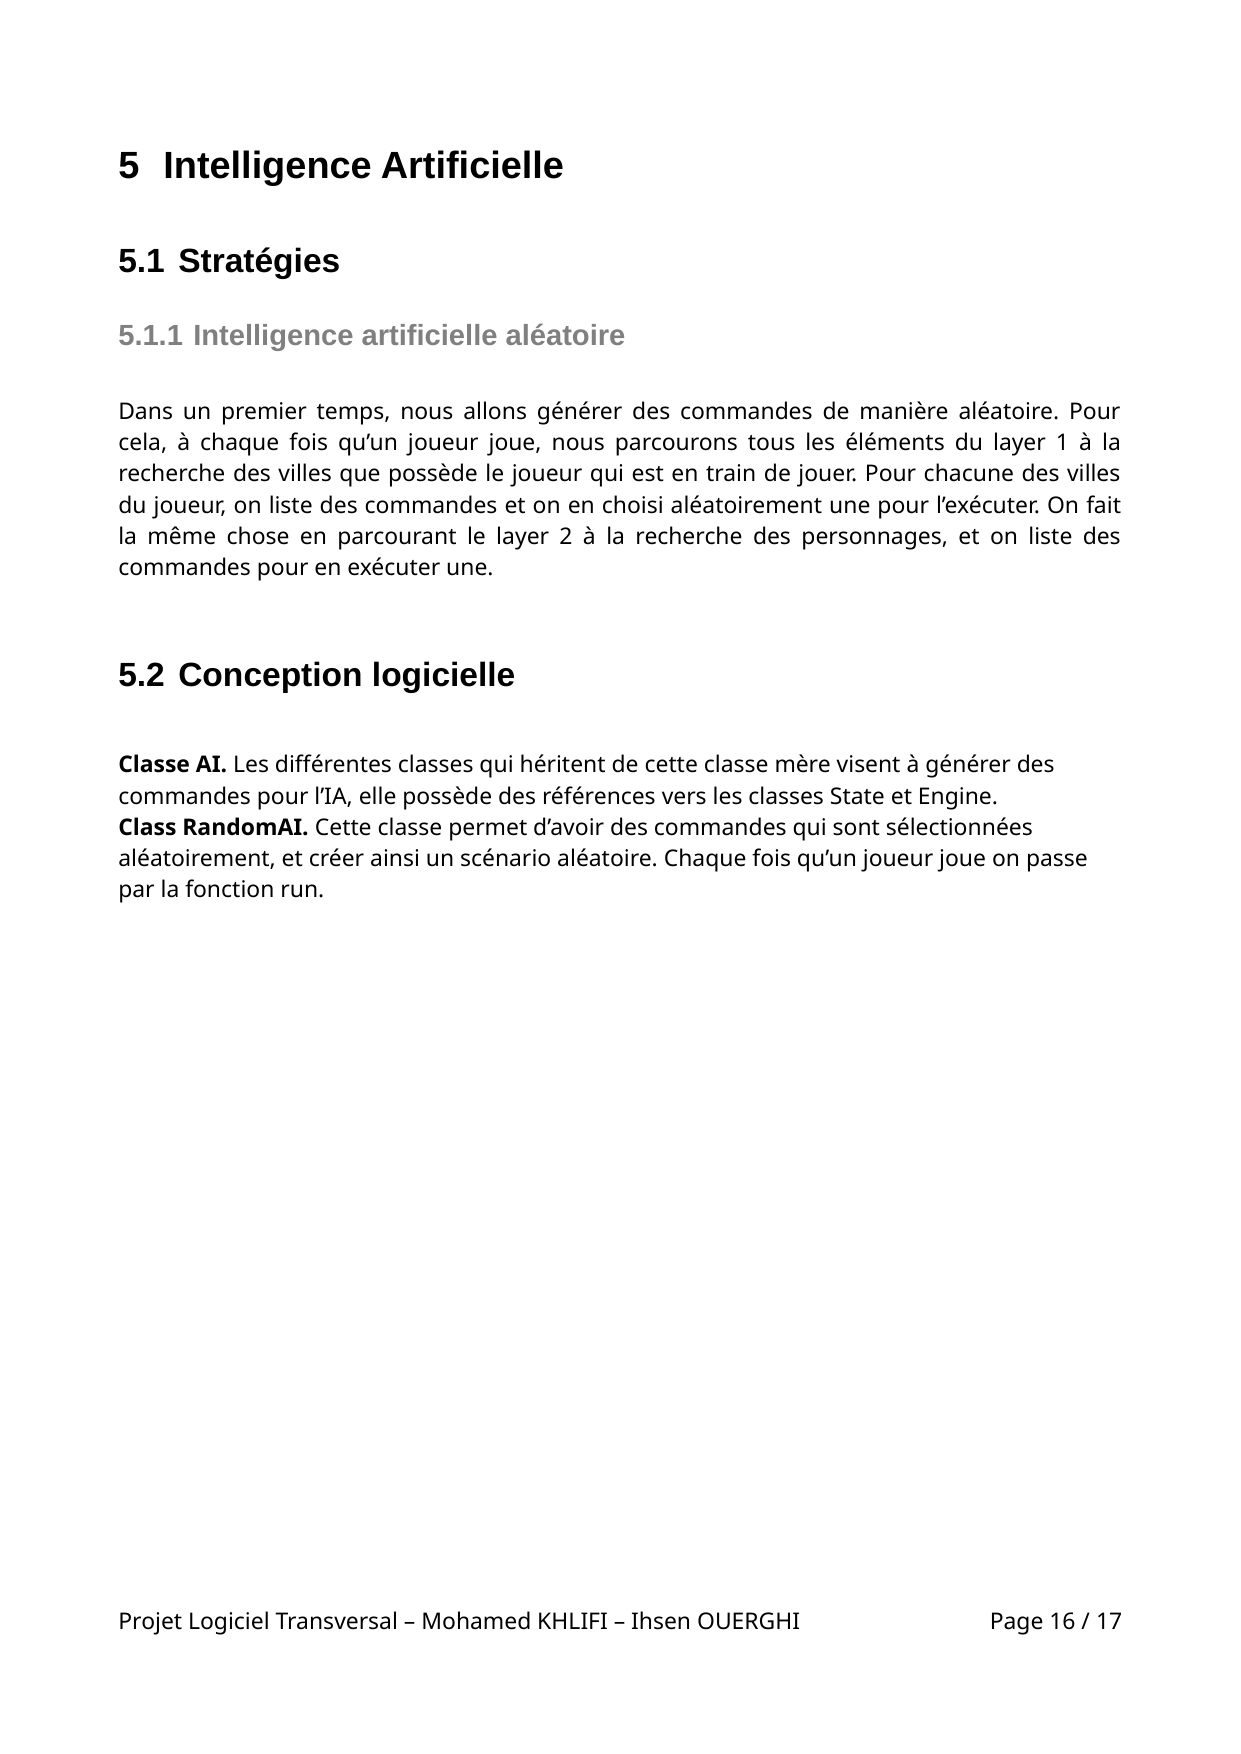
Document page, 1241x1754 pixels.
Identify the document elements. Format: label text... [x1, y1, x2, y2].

subtitle Intelligence Artificielle [118, 143, 1122, 187]
text Classe AI. Les différentes classes qui héritent de cette classe mère visent à générer des commandes pour l’IA, elle possède des références vers les classes State et Engine. [118, 748, 1122, 811]
subtitle Intelligence artificielle aléatoire [118, 317, 1122, 351]
subtitle Stratégies [118, 241, 1122, 279]
text Class RandomAI. Cette classe permet d’avoir des commandes qui sont sélectionnées aléatoirement, et créer ainsi un scénario aléatoire. Chaque fois qu’un joueur joue on passe par la fonction run. [118, 811, 1122, 905]
subtitle Conception logicielle [118, 655, 1122, 693]
text Dans un premier temps, nous allons générer des commandes de manière aléatoire. Pour cela, à chaque fois qu’un joueur joue, nous parcourons tous les éléments du layer 1 à la recherche des villes que possède le joueur qui est en train de jouer. Pour chacune des villes du joueur, on liste des commandes et on en choisi aléatoirement une pour l’exécuter. On fait la même chose en parcourant le layer 2 à la recherche des personnages, et on liste des commandes pour en exécuter une. [118, 395, 1122, 582]
